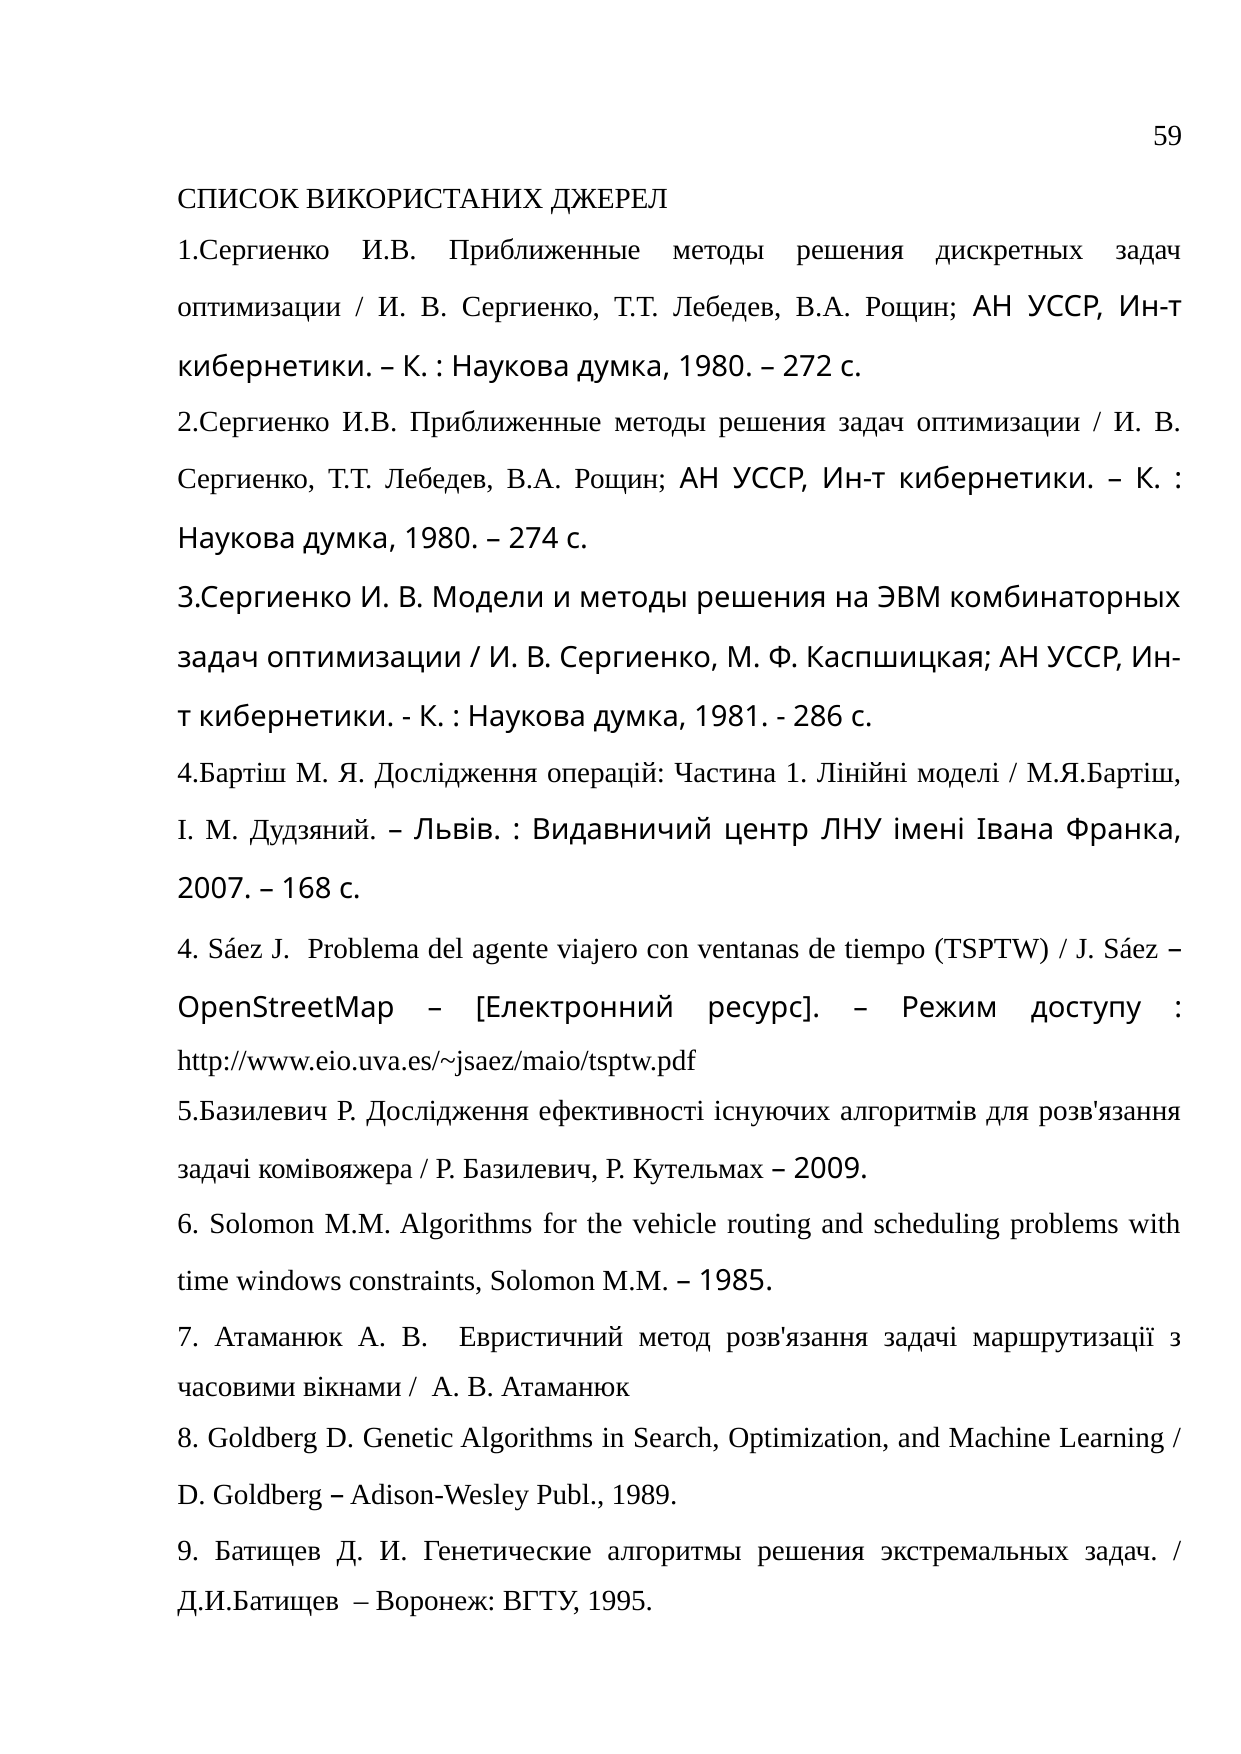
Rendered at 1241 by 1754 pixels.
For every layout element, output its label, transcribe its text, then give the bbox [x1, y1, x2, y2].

text СПИСОК ВИКОРИСТАНИХ ДЖЕРЕЛ [177, 182, 1182, 215]
text 2.Сергиенко И.В. Приближенные методы решения задач оптимизации / И. В. Сергиенко, Т.Т. Лебедев, В.А. Рощин; АН УССР, Ин-т кибернетики. – К. : Наукова думка, 1980. – 274 с. [177, 404, 1182, 557]
text 4. Sáez J. Problema del agente viajero con ventanas de tiempo (TSPTW) / J. Sáez – OpenStreetMap – [Електронний ресурс]. – Режим доступу : http://www.eio.uva.es/~jsaez/maio/tsptw.pdf [177, 927, 1182, 1077]
text 5.Базилевич Р. Дослідження ефективності існуючих алгоритмів для розв'язання задачі комівояжера / Р. Базилевич, Р. Кутельмах – 2009. [177, 1093, 1182, 1187]
text 4.Бартіш М. Я. Дослідження операцій: Частина 1. Лінійні моделі / М.Я.Бартіш, І. М. Дудзяний. – Львів. : Видавничий центр ЛНУ імені Івана Франка, 2007. – 168 с. [177, 755, 1182, 907]
text 1.Сергиенко И.В. Приближенные методы решения дискретных задач оптимизации / И. В. Сергиенко, Т.Т. Лебедев, В.А. Рощин; АН УССР, Ин-т кибернетики. – К. : Наукова думка, 1980. – 272 с. [177, 232, 1182, 384]
text 8. Goldberg D. Genetic Algorithms in Search, Optimization, and Machine Learning / D. Goldberg – Adison-Wesley Publ., 1989. [177, 1420, 1182, 1513]
text 3.Сергиенко И. В. Модели и методы решения на ЭВМ комбинаторных задач оптимизации / И. В. Сергиенко, М. Ф. Каспшицкая; АН УССР, Ин-т кибернетики. - К. : Наукова думка, 1981. - 286 с. [177, 577, 1182, 735]
text 9. Батищев Д. И. Генетические алгоритмы решения экстремальных задач. / Д.И.Батищев – Воронеж: ВГТУ, 1995. [177, 1533, 1182, 1616]
text 6. Solomon M.M. Algorithms for the vehicle routing and scheduling problems with time windows constraints, Solomon M.M. – 1985. [177, 1206, 1182, 1299]
text 7. Атаманюк А. В. Евристичний метод розв'язання задачі маршрутизації з часовими вікнами / А. В. Атаманюк [177, 1319, 1182, 1403]
